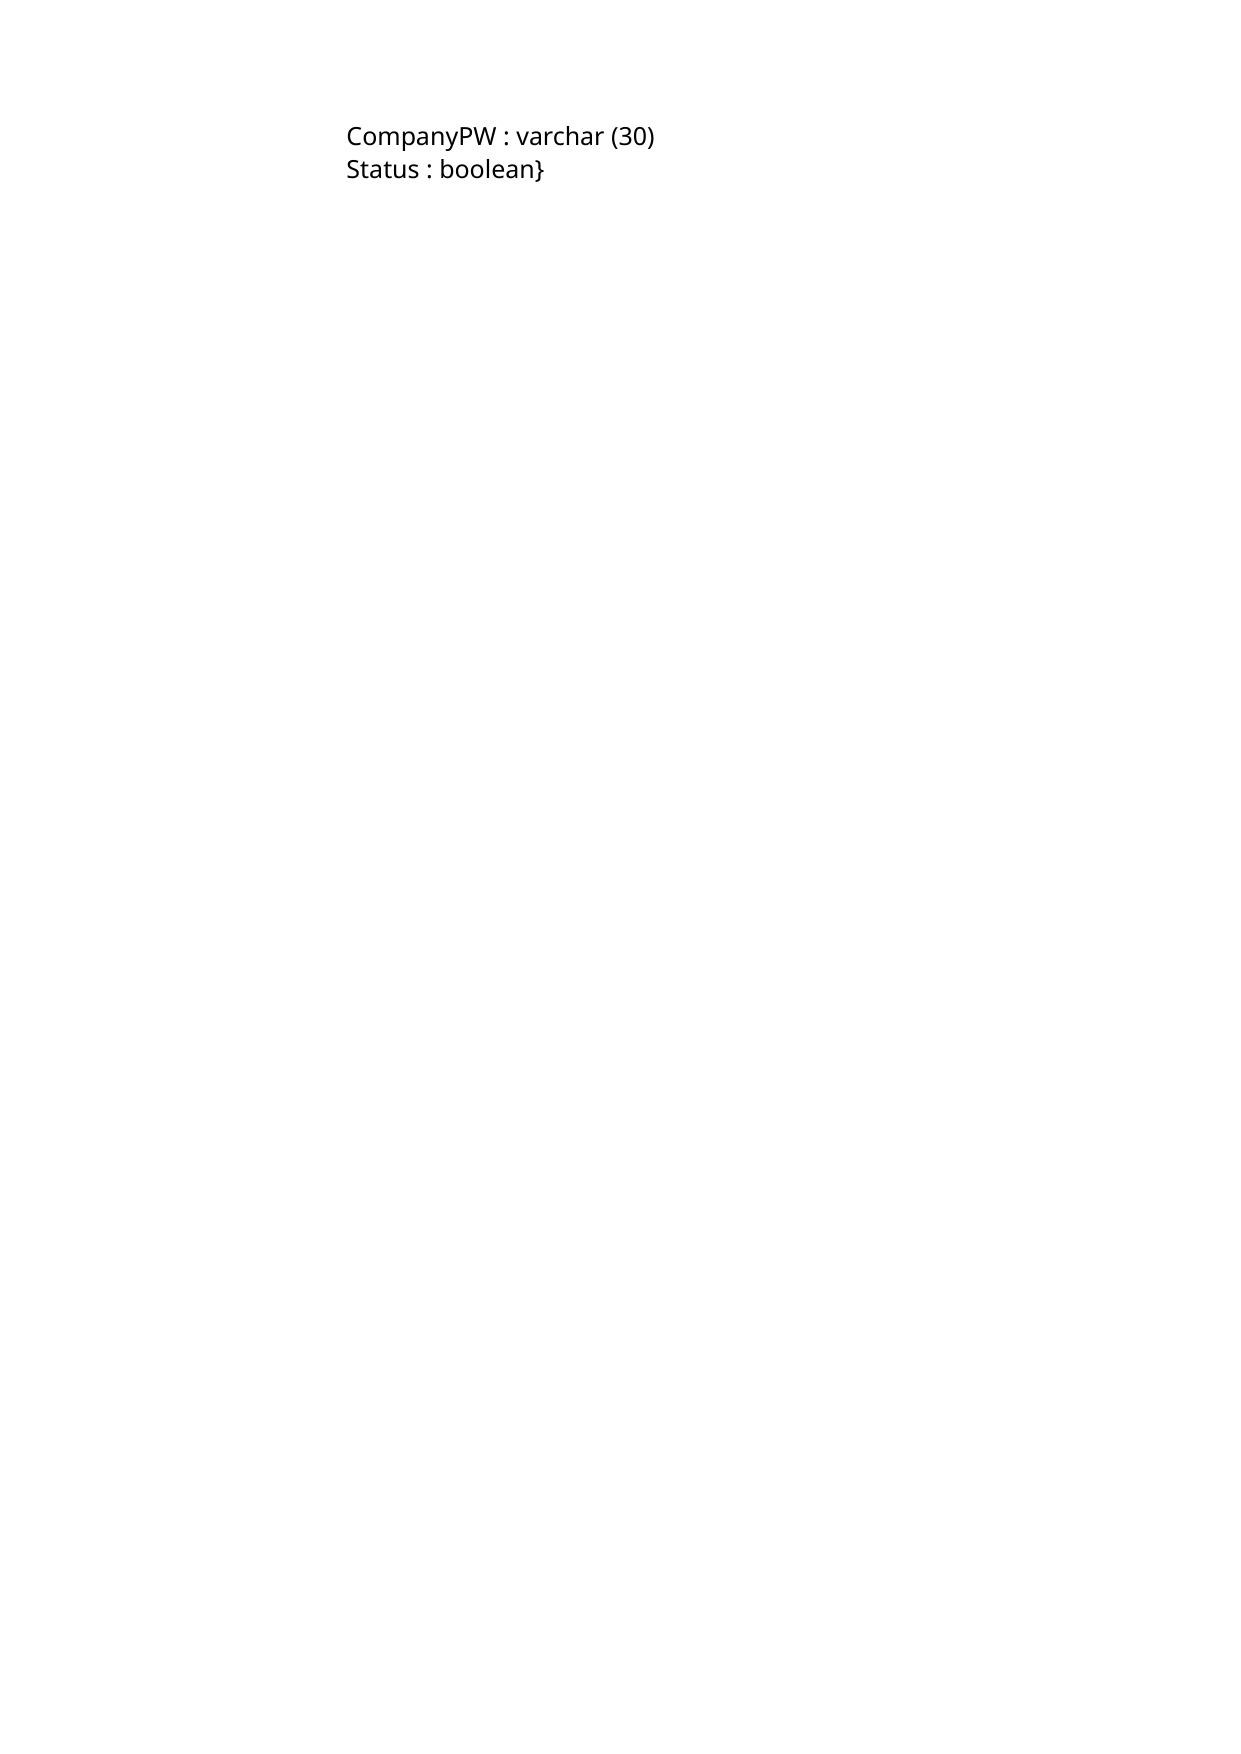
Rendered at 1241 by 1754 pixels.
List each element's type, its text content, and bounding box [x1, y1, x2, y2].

text CompanyPW : varchar (30) [118, 118, 1122, 152]
text Status : boolean} [118, 152, 1122, 186]
